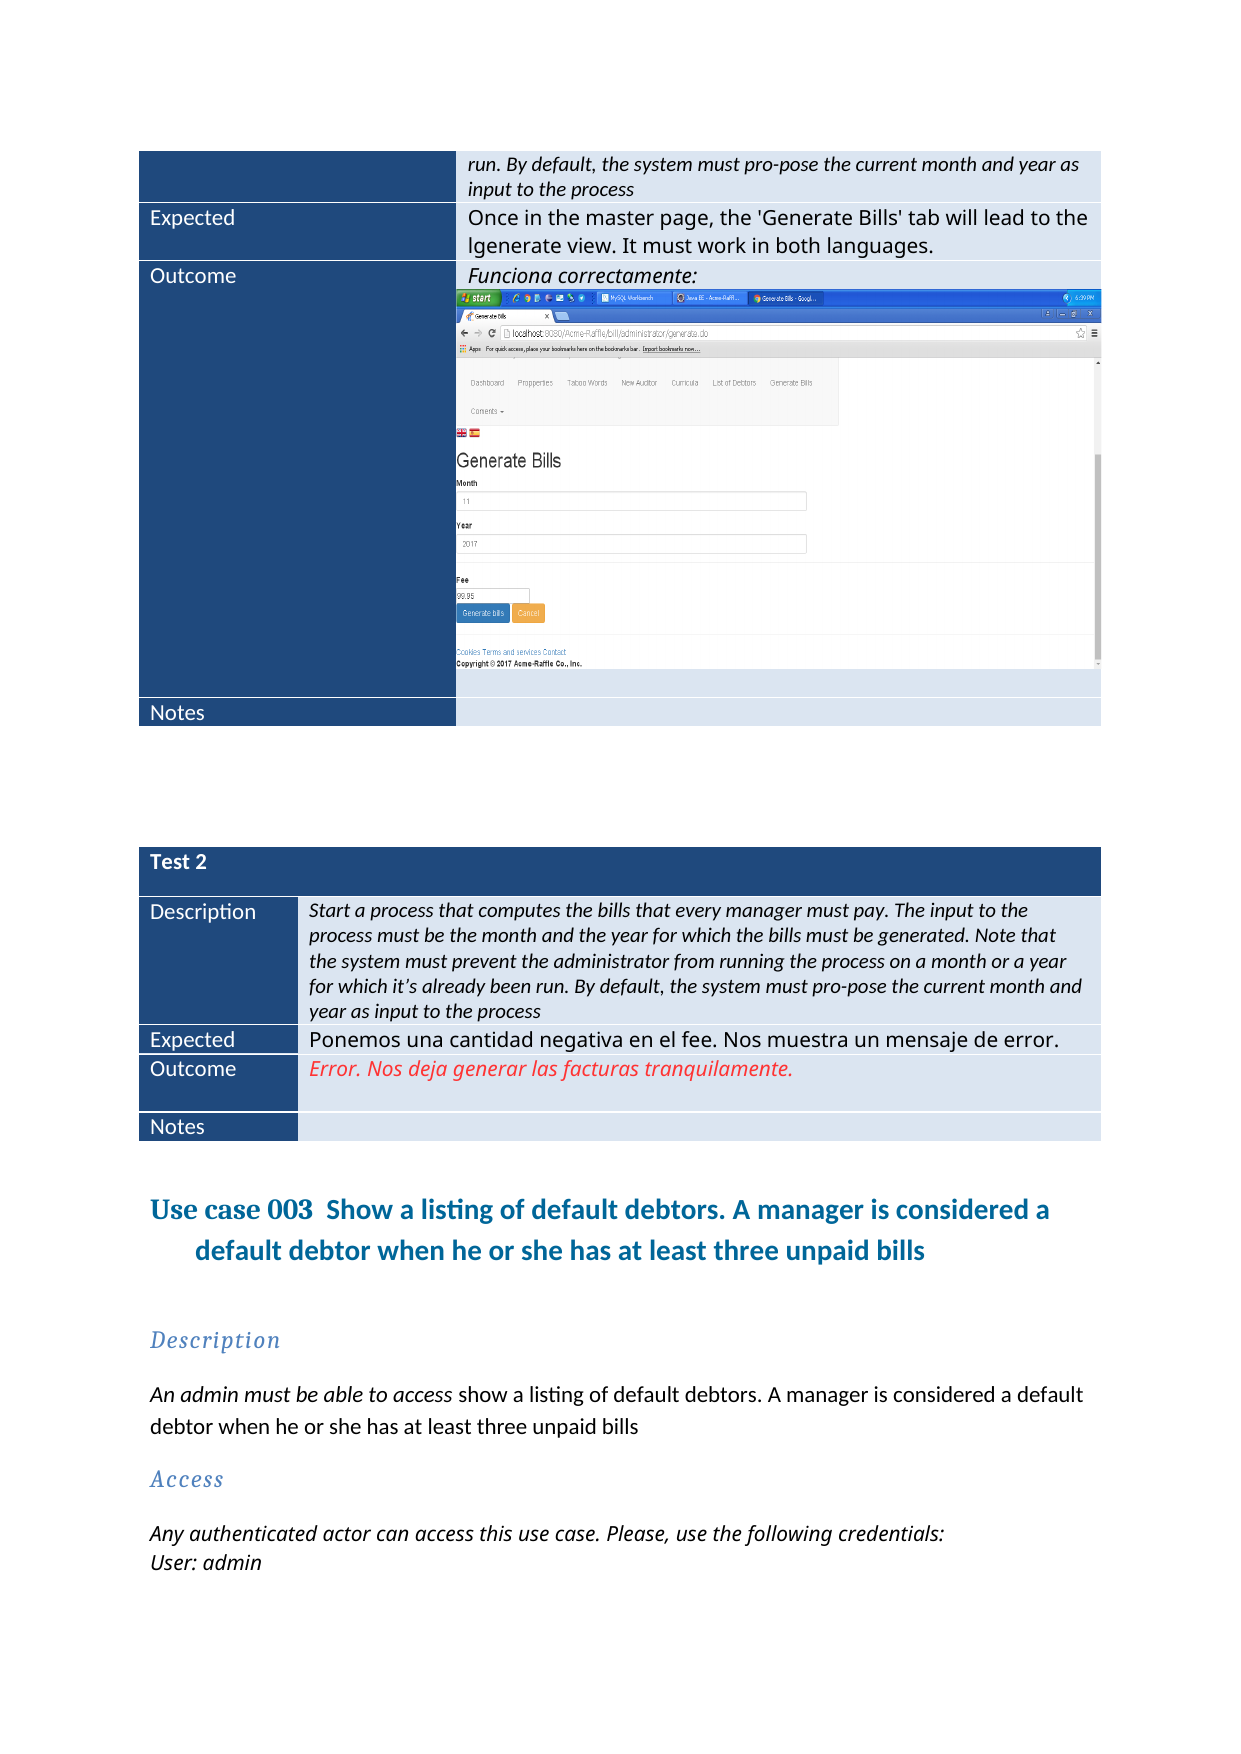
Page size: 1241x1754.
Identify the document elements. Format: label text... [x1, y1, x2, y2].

table_cell [456, 669, 1101, 697]
text Any authenticated actor can access this use case. Please, use the following credentials: [150, 1519, 1090, 1548]
table_cell [139, 151, 456, 202]
table_cell Notes [139, 1113, 298, 1141]
table_cell Funciona correctamente: [456, 261, 1101, 289]
table_cell Expected [139, 1025, 298, 1053]
table_cell [298, 1113, 1101, 1141]
table_cell Description [139, 897, 298, 1024]
text An admin must be able to access show a listing of default debtors. A manager is considered a default debtor when he or she has at least three unpaid bills [150, 1380, 1090, 1440]
subtitle Use case 003 Show a listing of default debtors. A manager is considered a default debtor when he or she has at least three unpaid bills [150, 1191, 1090, 1267]
table_cell Once in the master page, the 'Generate Bills' tab will lead to the lgenerate view. It must work in both languages. [456, 203, 1101, 260]
subtitle Description [150, 1326, 1090, 1355]
table_cell [456, 698, 1101, 726]
subtitle Access [150, 1465, 1090, 1494]
table_cell Error. Nos deja generar las facturas tranquilamente. [298, 1055, 1101, 1111]
table_cell Outcome [139, 1055, 298, 1111]
text User: admin [150, 1548, 1090, 1576]
table_cell Notes [139, 698, 456, 726]
picture [456, 289, 1102, 669]
table_header Test 2 [139, 847, 620, 896]
table_cell Start a process that computes the bills that every manager must pay. The input to the process must be the month and the year for which the bills must be generated. Note that the system must prevent the administrator from running the process on a month or a year for which it’s already been run. By default, the system must pro-pose the current month and year as input to the process [298, 897, 1101, 1024]
table_cell Outcome [139, 261, 456, 697]
table_cell Ponemos una cantidad negativa en el fee. Nos muestra un mensaje de error. [298, 1025, 1101, 1053]
table_header [620, 847, 1101, 896]
table_cell Expected [139, 203, 456, 260]
table_cell run. By default, the system must pro-pose the current month and year as input to the process [456, 151, 1101, 202]
